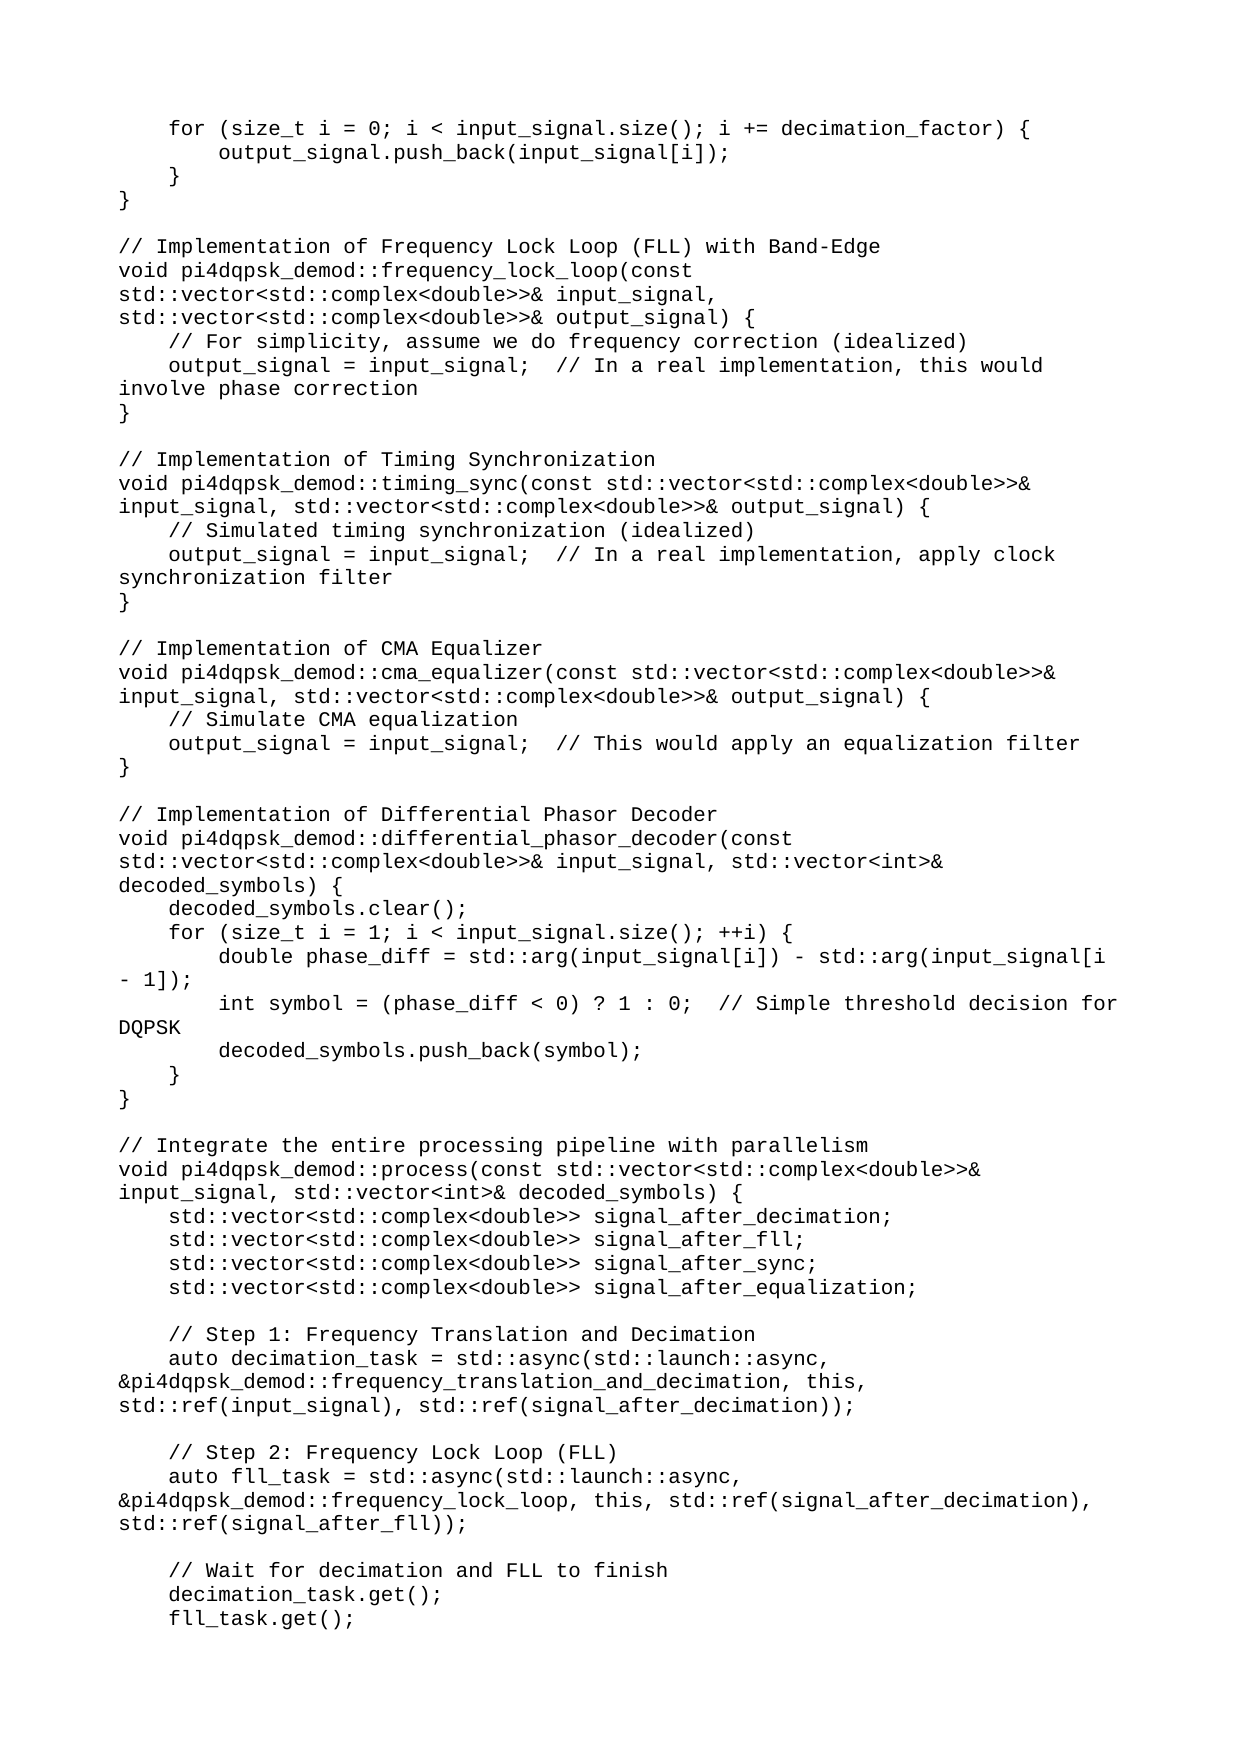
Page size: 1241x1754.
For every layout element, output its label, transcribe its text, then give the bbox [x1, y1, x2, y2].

text void pi4dqpsk_demod::process(const std::vector<std::complex<double>>& input_signal, std::vector<int>& decoded_symbols) { [118, 1158, 1122, 1206]
text // Integrate the entire processing pipeline with parallelism [118, 1135, 1122, 1158]
text // Implementation of Timing Synchronization [118, 449, 1122, 473]
text void pi4dqpsk_demod::differential_phasor_decoder(const std::vector<std::complex<double>>& input_signal, std::vector<int>& decoded_symbols) { [118, 827, 1122, 898]
text // Simulated timing synchronization (idealized) [118, 520, 1122, 544]
text output_signal = input_signal; // In a real implementation, apply clock synchronization filter [118, 544, 1122, 591]
text // Implementation of CMA Equalizer [118, 638, 1122, 662]
text } [118, 757, 1122, 780]
text std::vector<std::complex<double>> signal_after_decimation; [118, 1206, 1122, 1229]
text } [118, 591, 1122, 615]
text auto decimation_task = std::async(std::launch::async, &pi4dqpsk_demod::frequency_translation_and_decimation, this, std::ref(input_signal), std::ref(signal_after_decimation)); [118, 1348, 1122, 1419]
text // Wait for decimation and FLL to finish [118, 1561, 1122, 1584]
text output_signal.push_back(input_signal[i]); [118, 142, 1122, 165]
text int symbol = (phase_diff < 0) ? 1 : 0; // Simple threshold decision for DQPSK [118, 993, 1122, 1040]
text decimation_task.get(); [118, 1584, 1122, 1608]
text } [118, 1088, 1122, 1111]
text decoded_symbols.push_back(symbol); [118, 1040, 1122, 1064]
text // Step 1: Frequency Translation and Decimation [118, 1324, 1122, 1348]
text void pi4dqpsk_demod::timing_sync(const std::vector<std::complex<double>>& input_signal, std::vector<std::complex<double>>& output_signal) { [118, 473, 1122, 520]
text std::vector<std::complex<double>> signal_after_fll; [118, 1229, 1122, 1253]
text // Implementation of Differential Phasor Decoder [118, 804, 1122, 827]
text } [118, 189, 1122, 213]
text output_signal = input_signal; // This would apply an equalization filter [118, 733, 1122, 757]
text } [118, 1064, 1122, 1088]
text fll_task.get(); [118, 1608, 1122, 1631]
text // Simulate CMA equalization [118, 709, 1122, 733]
text std::vector<std::complex<double>> signal_after_equalization; [118, 1277, 1122, 1300]
text double phase_diff = std::arg(input_signal[i]) - std::arg(input_signal[i - 1]); [118, 946, 1122, 993]
text std::vector<std::complex<double>> signal_after_sync; [118, 1253, 1122, 1277]
text for (size_t i = 1; i < input_signal.size(); ++i) { [118, 922, 1122, 946]
text } [118, 165, 1122, 189]
text output_signal = input_signal; // In a real implementation, this would involve phase correction [118, 354, 1122, 402]
text // Step 2: Frequency Lock Loop (FLL) [118, 1442, 1122, 1466]
text auto fll_task = std::async(std::launch::async, &pi4dqpsk_demod::frequency_lock_loop, this, std::ref(signal_after_decimation), std::ref(signal_after_fll)); [118, 1466, 1122, 1537]
text for (size_t i = 0; i < input_signal.size(); i += decimation_factor) { [118, 118, 1122, 142]
text } [118, 402, 1122, 426]
text decoded_symbols.clear(); [118, 898, 1122, 922]
text // For simplicity, assume we do frequency correction (idealized) [118, 331, 1122, 354]
text // Implementation of Frequency Lock Loop (FLL) with Band-Edge [118, 236, 1122, 260]
text void pi4dqpsk_demod::frequency_lock_loop(const std::vector<std::complex<double>>& input_signal, std::vector<std::complex<double>>& output_signal) { [118, 260, 1122, 331]
text void pi4dqpsk_demod::cma_equalizer(const std::vector<std::complex<double>>& input_signal, std::vector<std::complex<double>>& output_signal) { [118, 662, 1122, 709]
